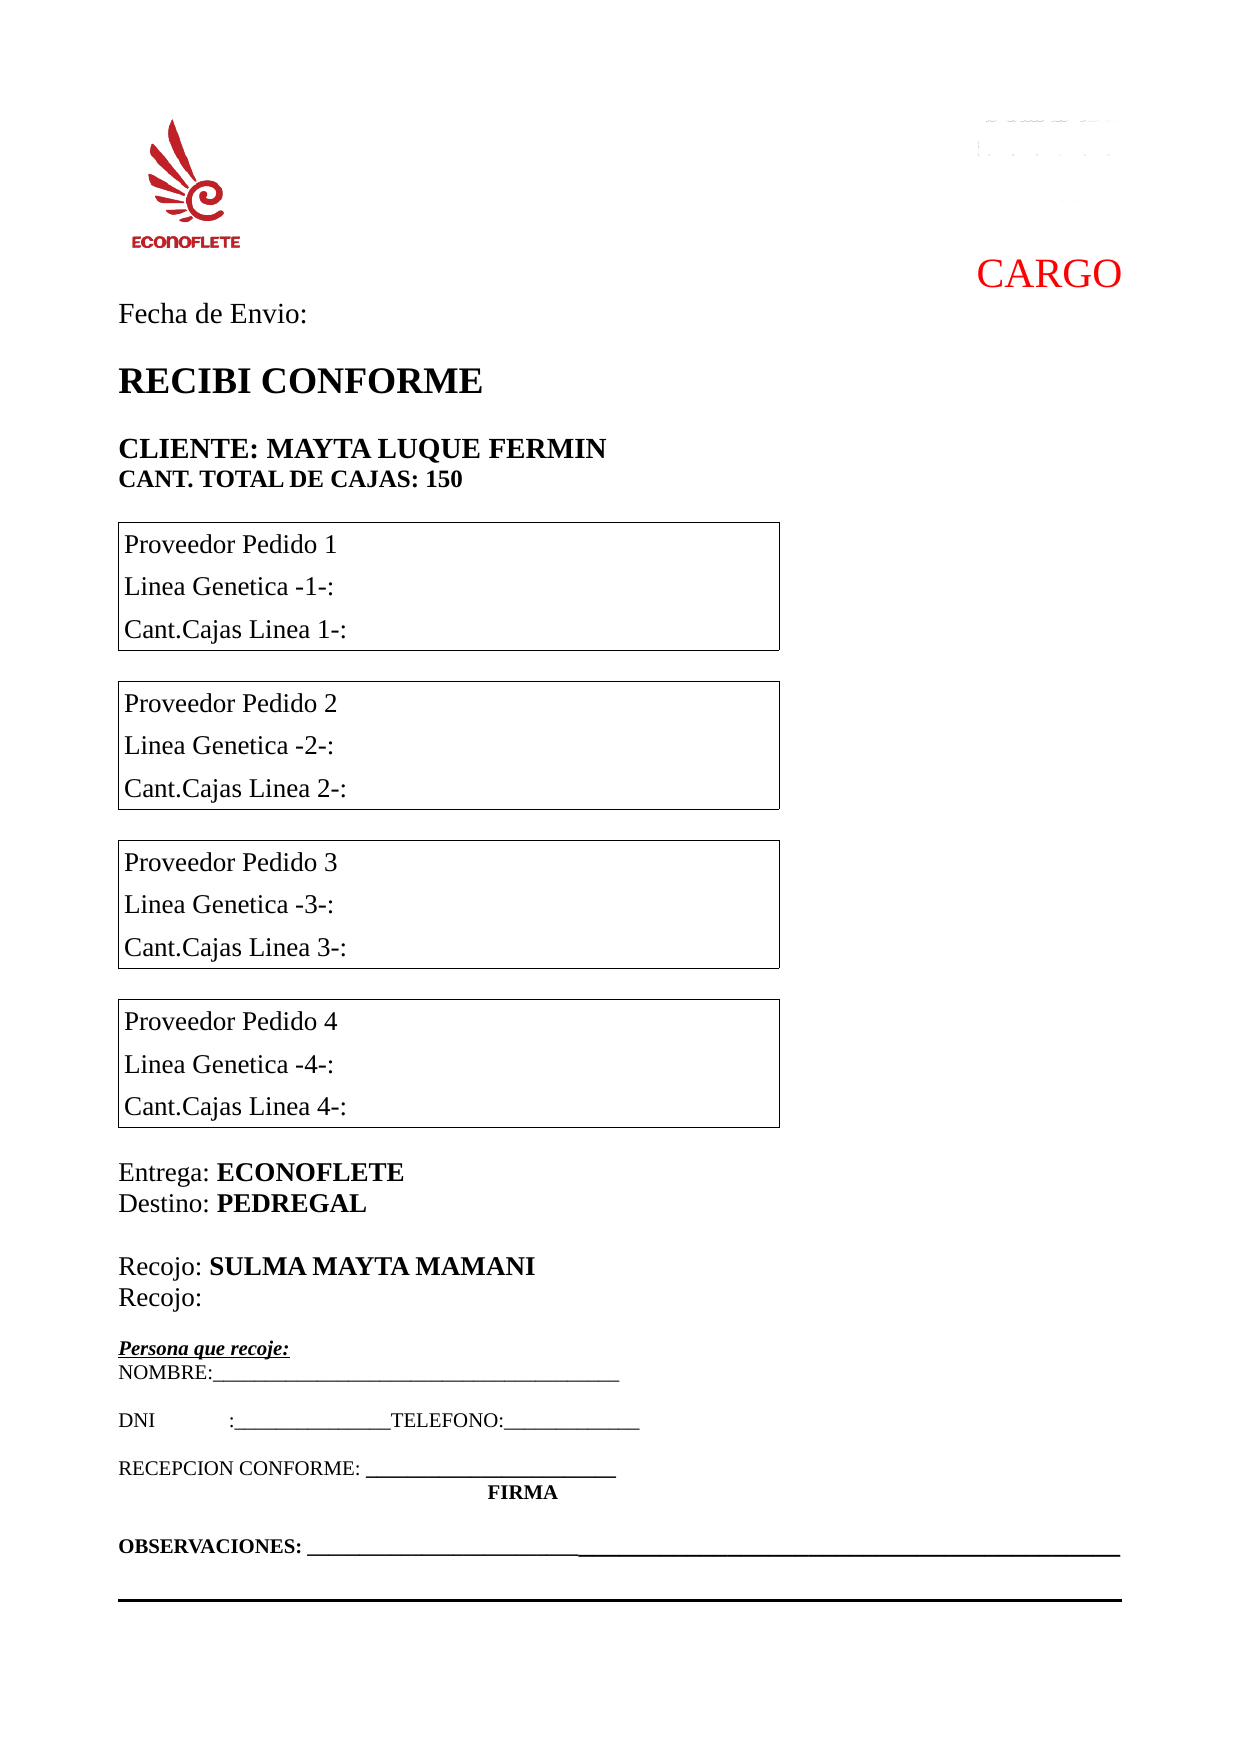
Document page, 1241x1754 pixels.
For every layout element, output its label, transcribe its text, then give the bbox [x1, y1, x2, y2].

text Fecha de Envio: [118, 297, 1122, 330]
table_cell Proveedor Pedido 4 [119, 1000, 356, 1042]
table_cell [356, 810, 779, 840]
text CLIENTE: MAYTA LUQUE FERMIN [118, 431, 1122, 464]
table_cell Cant.Cajas Linea 4-: [119, 1085, 356, 1127]
table_cell [356, 724, 779, 766]
text RECEPCION CONFORME: ________________________ [118, 1456, 1122, 1480]
table_cell Linea Genetica -1-: [119, 565, 356, 607]
text RECIBI CONFORME [118, 359, 1122, 402]
text Recojo: [118, 1281, 1122, 1312]
text DNI :_______________TELEFONO:_____________ [118, 1408, 1122, 1432]
table_cell [356, 682, 779, 724]
text FIRMA [118, 1480, 1122, 1504]
table_cell [118, 969, 356, 999]
picture [118, 118, 254, 249]
table_cell Proveedor Pedido 3 [119, 841, 356, 883]
table_cell [118, 810, 356, 840]
text CARGO [118, 224, 1122, 297]
table_cell Linea Genetica -2-: [119, 724, 356, 766]
table_cell [356, 1042, 779, 1085]
table_cell [356, 651, 779, 681]
text Destino: PEDREGAL [118, 1187, 1122, 1218]
text Recojo: SULMA MAYTA MAMANI [118, 1249, 1122, 1281]
table_cell Cant.Cajas Linea 3-: [119, 926, 356, 968]
table_cell [118, 651, 356, 681]
table_cell [356, 969, 779, 999]
table_cell [356, 766, 779, 809]
table_cell Cant.Cajas Linea 2-: [119, 766, 356, 809]
table_header [356, 523, 779, 564]
table_cell [356, 1085, 779, 1127]
text Entrega: ECONOFLETE [118, 1156, 1122, 1187]
table_cell [356, 1000, 779, 1042]
table_cell [356, 926, 779, 968]
table_header Proveedor Pedido 1 [119, 523, 356, 564]
table_cell Cant.Cajas Linea 1-: [119, 607, 356, 650]
table_cell [356, 883, 779, 926]
table_cell Proveedor Pedido 2 [119, 682, 356, 724]
text CANT. TOTAL DE CAJAS: 150 [118, 464, 1122, 493]
text NOMBRE:_______________________________________ [118, 1360, 1122, 1384]
table_cell [356, 841, 779, 883]
table_cell [356, 607, 779, 650]
text Persona que recoje: [118, 1336, 1122, 1360]
table_cell Linea Genetica -3-: [119, 883, 356, 926]
table_cell [356, 565, 779, 607]
table_cell Linea Genetica -4-: [119, 1042, 356, 1085]
text OBSERVACIONES: __________________________________________________________________ [118, 1528, 1122, 1559]
